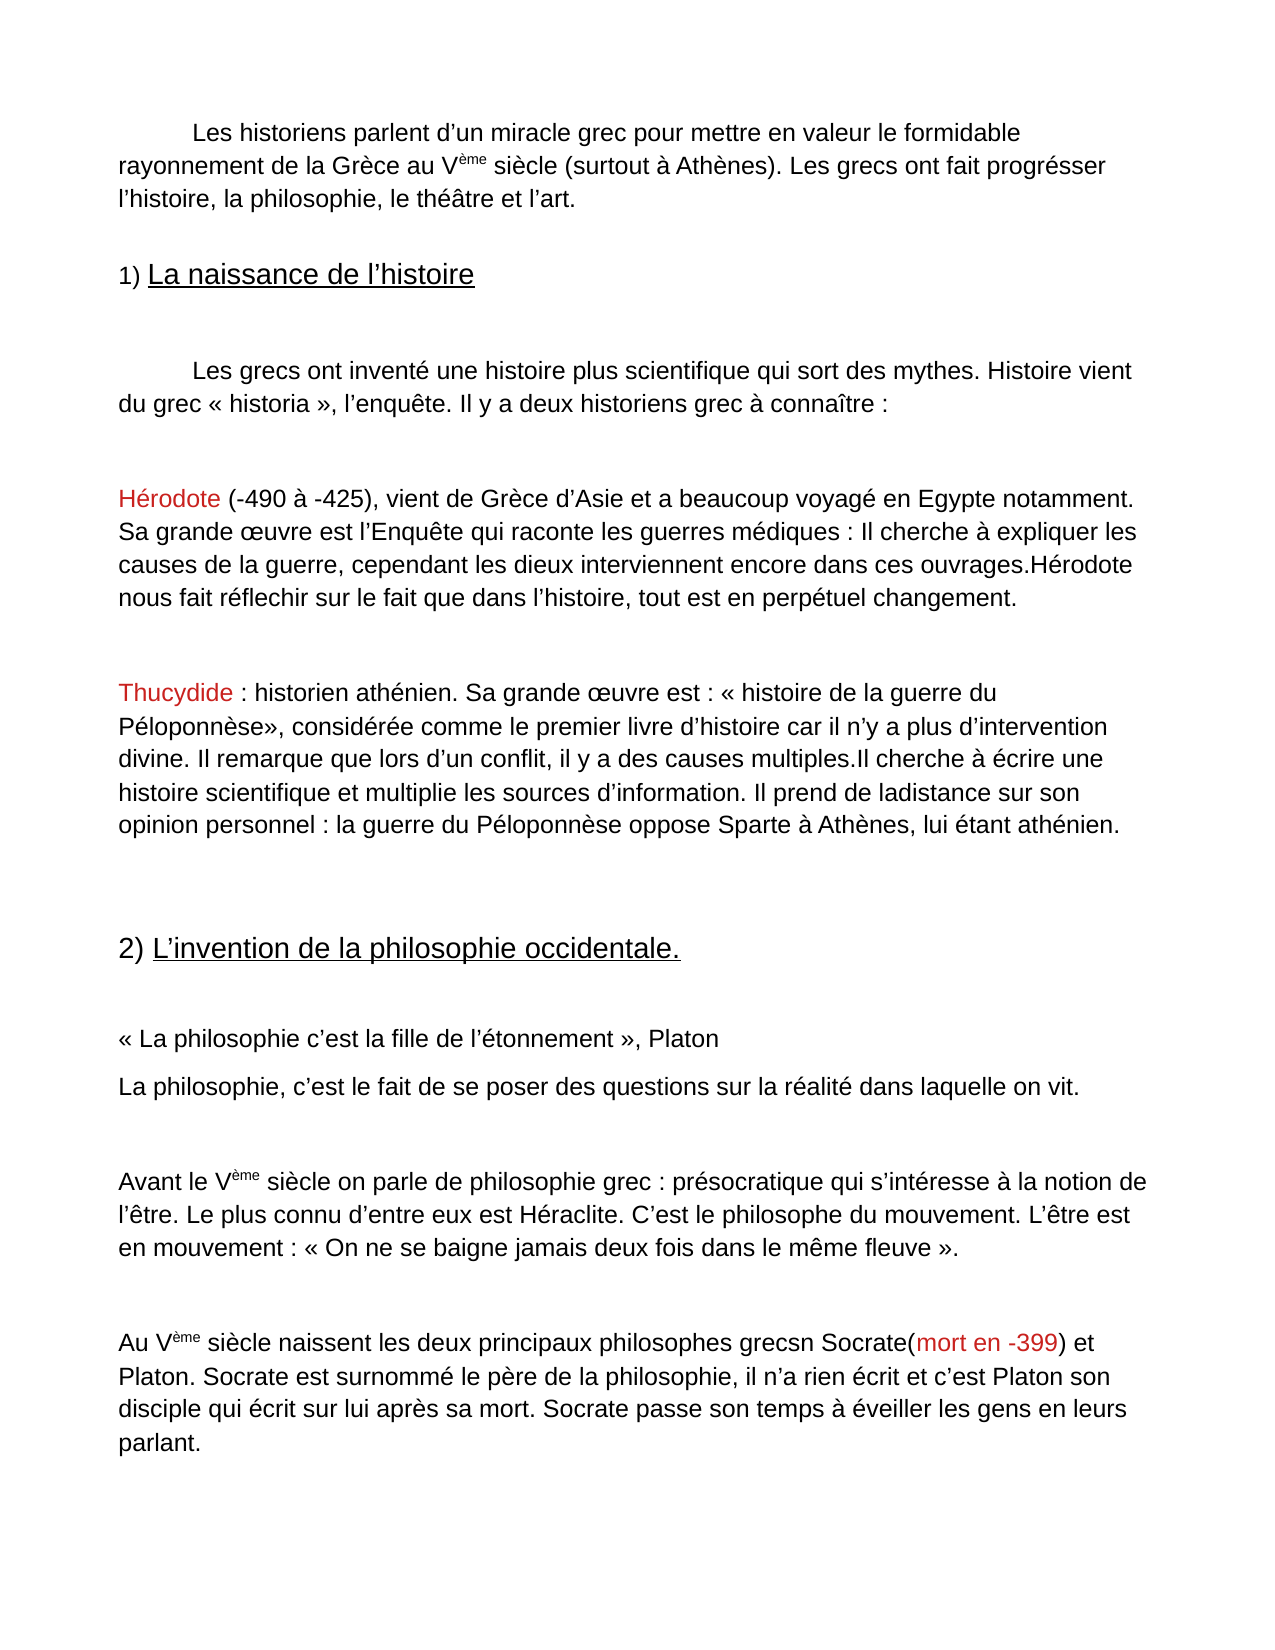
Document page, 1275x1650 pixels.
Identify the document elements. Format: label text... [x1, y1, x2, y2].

text Thucydide : historien athénien. Sa grande œuvre est : « histoire de la guerre du Péloponnèse», considérée comme le premier livre d’histoire car il n’y a plus d’intervention divine. Il remarque que lors d’un conflit, il y a des causes multiples.Il cherche à écrire une histoire scientifique et multiplie les sources d’information. Il prend de ladistance sur son opinion personnel : la guerre du Péloponnèse oppose Sparte à Athènes, lui étant athénien. [118, 678, 1157, 839]
text Avant le Vème siècle on parle de philosophie grec : présocratique qui s’intéresse à la notion de l’être. Le plus connu d’entre eux est Héraclite. C’est le philosophe du mouvement. L’être est en mouvement : « On ne se baigne jamais deux fois dans le même fleuve ». [118, 1167, 1157, 1262]
text Les grecs ont inventé une histoire plus scientifique qui sort des mythes. Histoire vient du grec « historia », l’enquête. Il y a deux historiens grec à connaître : [118, 356, 1157, 418]
text Hérodote (-490 à -425), vient de Grèce d’Asie et a beaucoup voyagé en Egypte notamment. Sa grande œuvre est l’Enquête qui raconte les guerres médiques : Il cherche à expliquer les causes de la guerre, cependant les dieux interviennent encore dans ces ouvrages.Hérodote nous fait réflechir sur le fait que dans l’histoire, tout est en perpétuel changement. [118, 484, 1157, 612]
text Les historiens parlent d’un miracle grec pour mettre en valeur le formidable rayonnement de la Grèce au Vème siècle (surtout à Athènes). Les grecs ont fait progrésser l’histoire, la philosophie, le théâtre et l’art. [118, 118, 1157, 213]
text La philosophie, c’est le fait de se poser des questions sur la réalité dans laquelle on vit. [118, 1072, 1157, 1101]
subtitle 1) La naissance de l’histoire [118, 257, 1157, 290]
subtitle 2) L’invention de la philosophie occidentale. [118, 931, 1157, 964]
text Au Vème siècle naissent les deux principaux philosophes grecsn Socrate(mort en -399) et Platon. Socrate est surnommé le père de la philosophie, il n’a rien écrit et c’est Platon son disciple qui écrit sur lui après sa mort. Socrate passe son temps à éveiller les gens en leurs parlant. [118, 1328, 1157, 1456]
text « La philosophie c’est la fille de l’étonnement », Platon [118, 1024, 1157, 1053]
